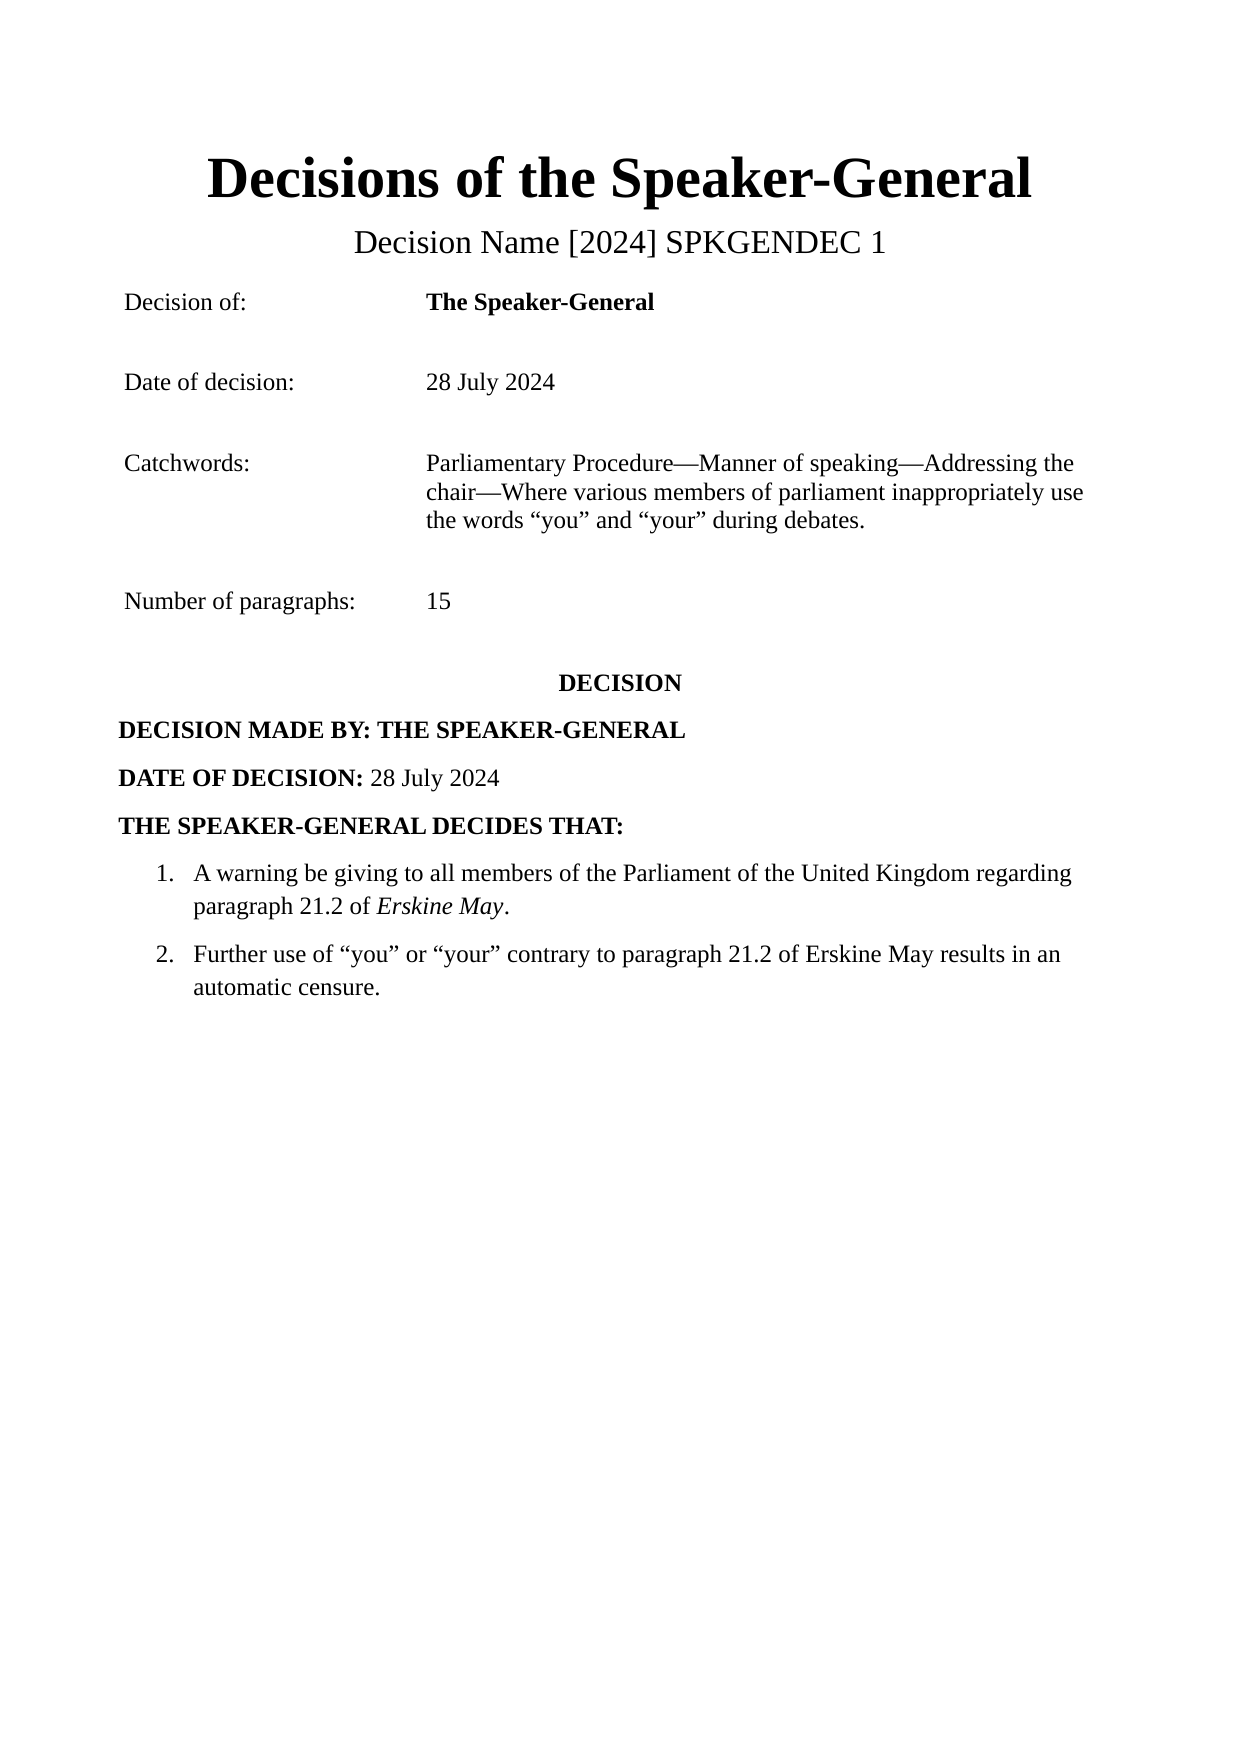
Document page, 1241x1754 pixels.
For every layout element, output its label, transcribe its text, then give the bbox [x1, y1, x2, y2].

table_header The Speaker-General [420, 281, 1122, 322]
table_cell Catchwords: [118, 442, 420, 540]
text DECISION MADE BY: THE SPEAKER-GENERAL [118, 716, 1122, 744]
list A warning be giving to all members of the Parliament of the United Kingdom regarding paragraph 21.2 of Erskine May. [156, 858, 1122, 920]
table_cell [118, 402, 420, 442]
table_header Decision of: [118, 281, 420, 322]
list Further use of “you” or “your” contrary to paragraph 21.2 of Erskine May results in an automatic censure. [156, 939, 1122, 1001]
text DATE OF DECISION: 28 July 2024 [118, 763, 1122, 792]
table_cell 28 July 2024 [420, 362, 1122, 402]
table_cell [118, 322, 420, 362]
table_cell 15 [420, 580, 1122, 620]
table_cell [420, 402, 1122, 442]
text THE SPEAKER-GENERAL DECIDES THAT: [118, 811, 1122, 839]
table_cell [420, 540, 1122, 580]
text DECISION [118, 668, 1122, 697]
table_cell Parliamentary Procedure—Manner of speaking—Addressing the chair—Where various members of parliament inappropriately use the words “you” and “your” during debates. [420, 442, 1122, 540]
table_cell [118, 540, 420, 580]
table_cell [420, 322, 1122, 362]
title Decisions of the Speaker-General [118, 143, 1122, 210]
text Decision Name [2024] SPKGENDEC 1 [118, 223, 1122, 261]
table_cell Number of paragraphs: [118, 580, 420, 620]
table_cell Date of decision: [118, 362, 420, 402]
